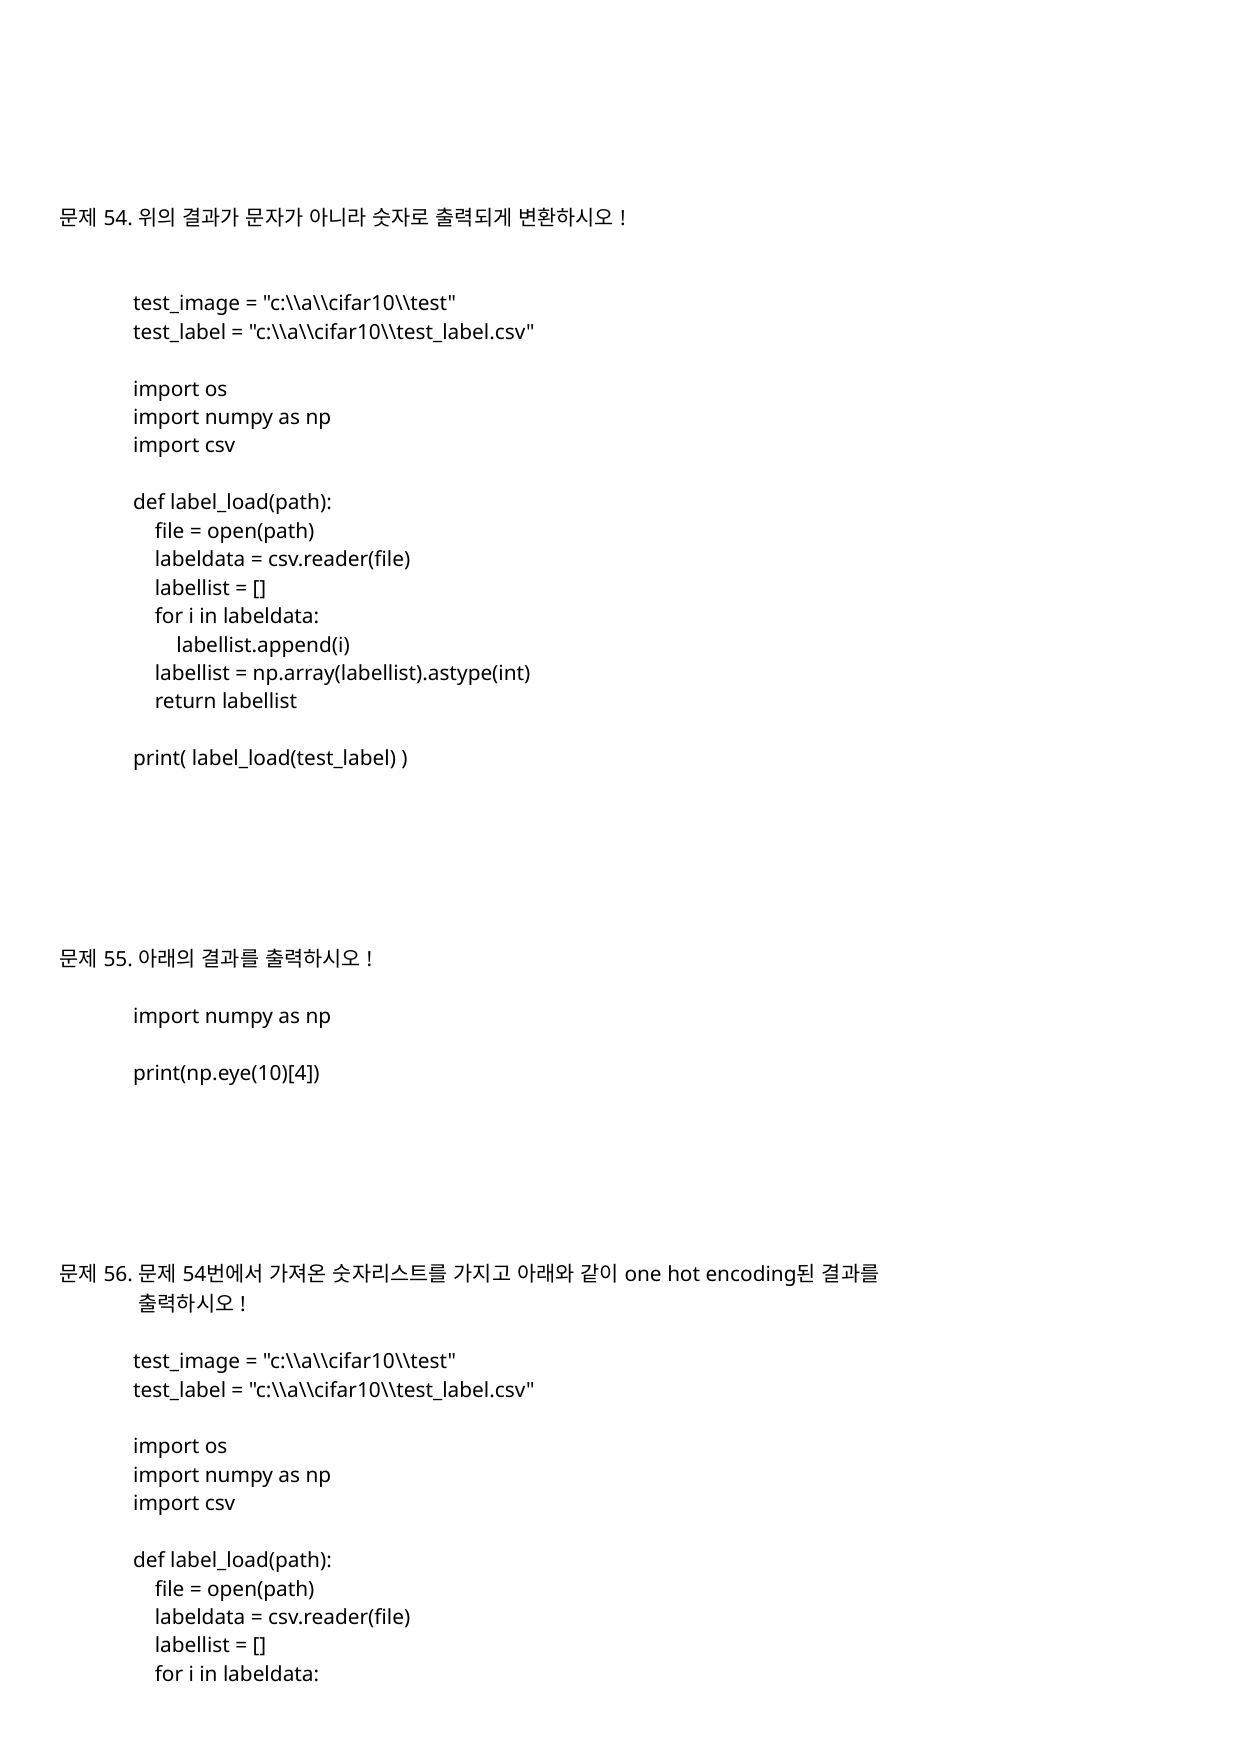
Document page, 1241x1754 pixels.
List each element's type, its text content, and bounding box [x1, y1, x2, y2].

text for i in labeldata: [59, 1659, 1181, 1687]
text test_label = "c:\\a\\cifar10\\test_label.csv" [59, 1375, 1181, 1403]
text labellist = np.array(labellist).astype(int) [59, 658, 1181, 687]
text 출력하시오 ! [59, 1287, 1181, 1318]
text 문제 55. 아래의 결과를 출력하시오 ! [59, 942, 1181, 973]
text return labellist [59, 687, 1181, 715]
text test_label = "c:\\a\\cifar10\\test_label.csv" [59, 317, 1181, 345]
text print( label_load(test_label) ) [59, 743, 1181, 772]
text import csv [59, 1488, 1181, 1517]
text import numpy as np [59, 1460, 1181, 1488]
text 문제 54. 위의 결과가 문자가 아니라 숫자로 출력되게 변환하시오 ! [59, 201, 1181, 232]
text for i in labeldata: [59, 601, 1181, 630]
text print(np.eye(10)[4]) [59, 1058, 1181, 1087]
text import numpy as np [59, 1001, 1181, 1030]
text import csv [59, 431, 1181, 459]
text test_image = "c:\\a\\cifar10\\test" [59, 1346, 1181, 1375]
text def label_load(path): [59, 1545, 1181, 1574]
text file = open(path) [59, 516, 1181, 544]
text file = open(path) [59, 1574, 1181, 1602]
text def label_load(path): [59, 487, 1181, 516]
text test_image = "c:\\a\\cifar10\\test" [59, 288, 1181, 317]
text import numpy as np [59, 402, 1181, 431]
text labellist = [] [59, 1631, 1181, 1659]
text import os [59, 1432, 1181, 1460]
text labellist = [] [59, 573, 1181, 601]
text labellist.append(i) [59, 630, 1181, 658]
text import os [59, 374, 1181, 402]
text 문제 56. 문제 54번에서 가져온 숫자리스트를 가지고 아래와 같이 one hot encoding된 결과를 [59, 1257, 1181, 1287]
text labeldata = csv.reader(file) [59, 1602, 1181, 1631]
text labeldata = csv.reader(file) [59, 544, 1181, 573]
